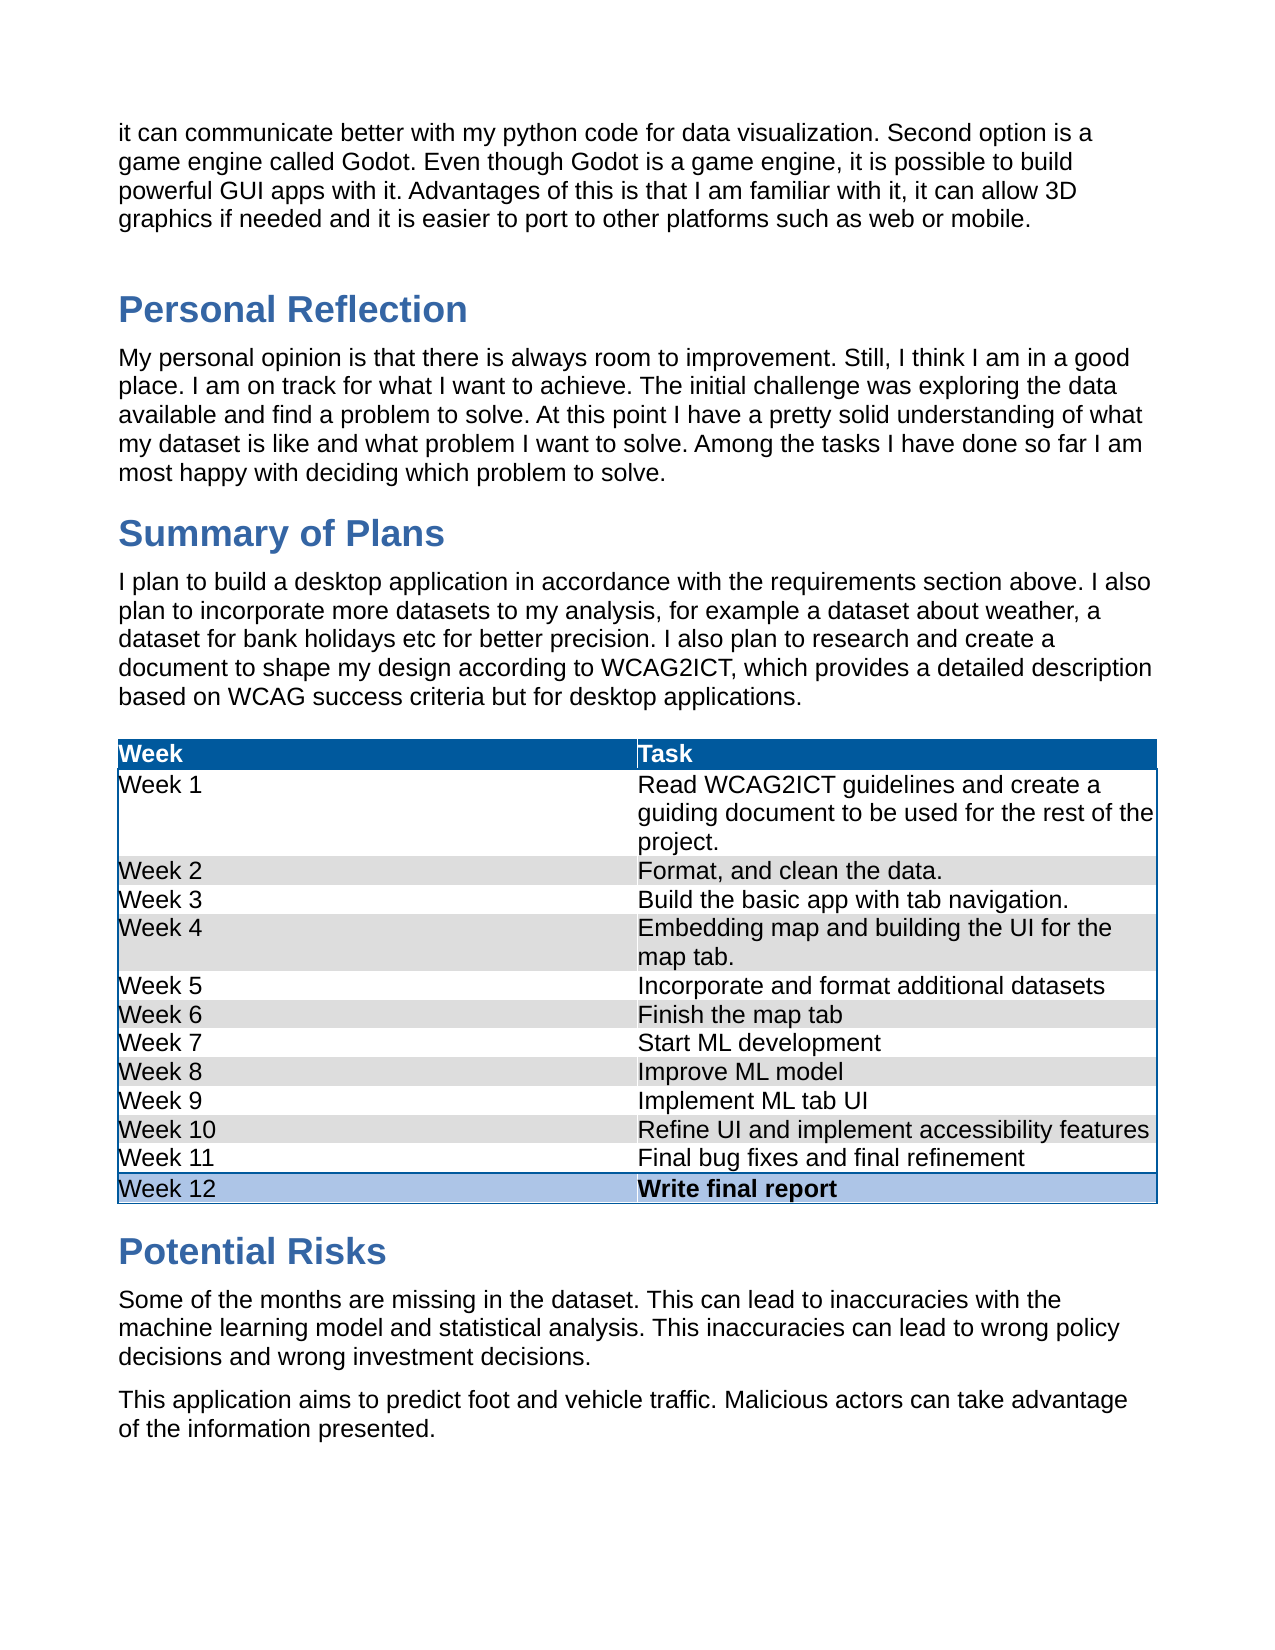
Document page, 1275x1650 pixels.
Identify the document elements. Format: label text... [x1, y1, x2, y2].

table_cell Finish the map tab [638, 1000, 1156, 1028]
text This application aims to predict foot and vehicle traffic. Malicious actors can take advantage of the information presented. [118, 1386, 1157, 1443]
table_cell Implement ML tab UI [638, 1086, 1156, 1115]
table_cell Embedding map and building the UI for the map tab. [638, 914, 1156, 971]
table_cell Refine UI and implement accessibility features [638, 1115, 1156, 1143]
table_cell Incorporate and format additional datasets [638, 971, 1156, 1000]
subtitle Personal Reflection [118, 287, 1157, 330]
text it can communicate better with my python code for data visualization. Second option is a game engine called Godot. Even though Godot is a game engine, it is possible to build powerful GUI apps with it. Advantages of this is that I am familiar with it, it can allow 3D graphics if needed and it is easier to port to other platforms such as web or mobile. [118, 118, 1157, 233]
table_cell Week 10 [119, 1115, 637, 1143]
table_cell Week 8 [119, 1057, 637, 1086]
table_cell Improve ML model [638, 1057, 1156, 1086]
table_header Task [638, 739, 1157, 768]
table_cell Final bug fixes and final refinement [638, 1144, 1156, 1172]
subtitle Potential Risks [118, 1229, 1157, 1272]
table_cell Week 6 [119, 1000, 637, 1028]
table_cell Week 12 [119, 1174, 637, 1202]
table_cell Format, and clean the data. [638, 856, 1156, 885]
text I plan to build a desktop application in accordance with the requirements section above. I also plan to incorporate more datasets to my analysis, for example a dataset about weather, a dataset for bank holidays etc for better precision. I also plan to research and create a document to shape my design according to WCAG2ICT, which provides a detailed description based on WCAG success criteria but for desktop applications. [118, 567, 1157, 711]
table_cell Build the basic app with tab navigation. [638, 885, 1156, 913]
table_cell Write final report [638, 1174, 1156, 1202]
text My personal opinion is that there is always room to improvement. Still, I think I am in a good place. I am on track for what I want to achieve. The initial challenge was exploring the data available and find a problem to solve. At this point I have a pretty solid understanding of what my dataset is like and what problem I want to solve. Among the tasks I have done so far I am most happy with deciding which problem to solve. [118, 342, 1157, 486]
table_cell Week 2 [119, 856, 637, 885]
subtitle Summary of Plans [118, 511, 1157, 554]
table_cell Week 3 [119, 885, 637, 913]
table_header Week [118, 739, 637, 768]
table_cell Week 1 [119, 770, 637, 856]
table_cell Week 4 [119, 914, 637, 971]
table_cell Week 7 [119, 1029, 637, 1057]
table_cell Read WCAG2ICT guidelines and create a guiding document to be used for the rest of the project. [638, 770, 1156, 856]
table_cell Week 9 [119, 1086, 637, 1115]
table_cell Start ML development [638, 1029, 1156, 1057]
table_cell Week 11 [119, 1144, 637, 1172]
table_cell Week 5 [119, 971, 637, 1000]
text Some of the months are missing in the dataset. This can lead to inaccuracies with the machine learning model and statistical analysis. This inaccuracies can lead to wrong policy decisions and wrong investment decisions. [118, 1285, 1157, 1371]
